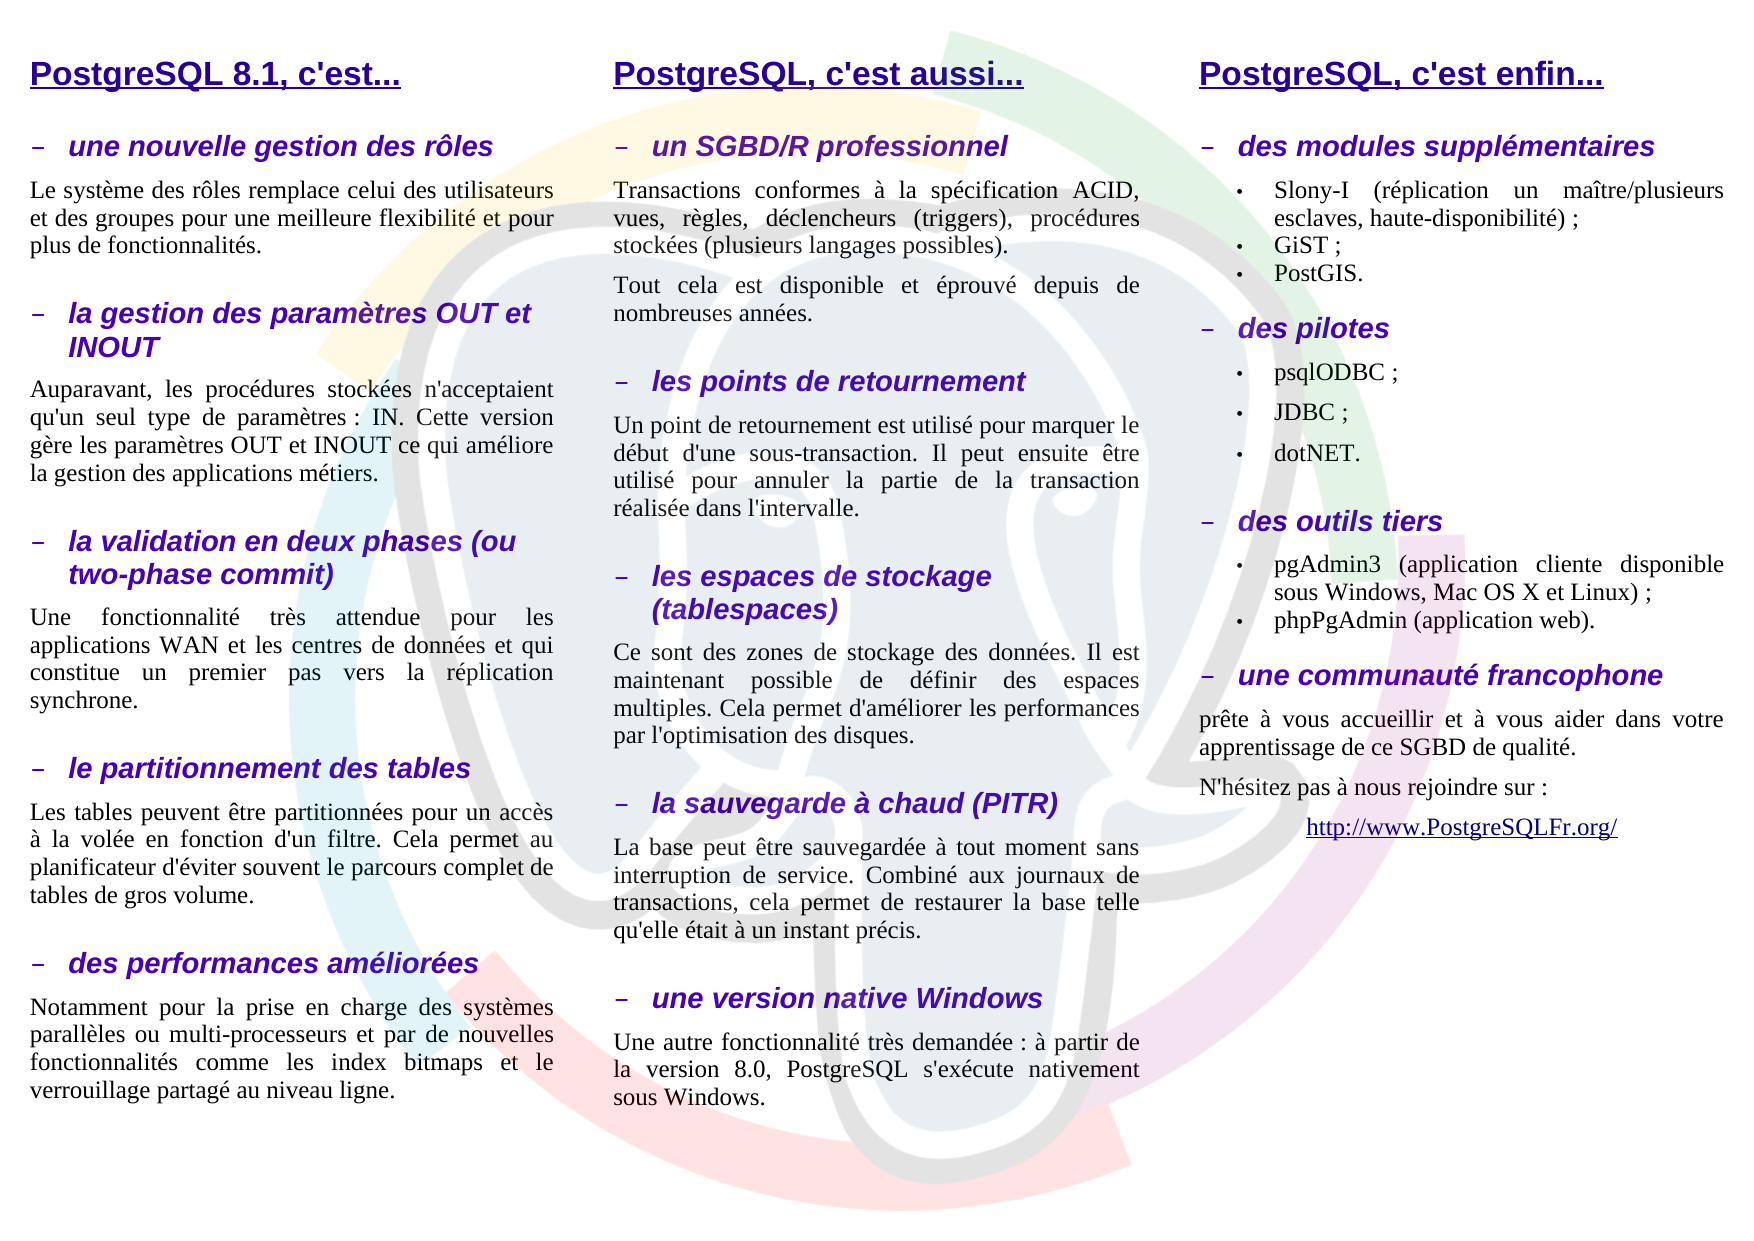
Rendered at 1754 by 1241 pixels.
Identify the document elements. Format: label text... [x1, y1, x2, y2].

list phpPgAdmin (application web). [1236, 606, 1724, 633]
subtitle une nouvelle gestion des rôles [31, 129, 289, 163]
subtitle une communauté francophone [1200, 658, 1724, 692]
text Notamment pour la prise en charge des systèmes parallèles ou multi-processeurs et par de nouvelles fonctionnalités comme les index bitmaps et le verrouillage partagé au niveau ligne. [29, 993, 289, 1103]
text Les tables peuvent être partitionnées pour un accès à la volée en fonction d'un filtre. Cela permet au planificateur d'éviter souvent le parcours complet de tables de gros volume. [29, 798, 289, 909]
list psqlODBC ; [1236, 358, 1724, 386]
text Une fonctionnalité très attendue pour les applications WAN et les centres de données et qui constitue un premier pas vers la réplication synchrone. [29, 603, 289, 714]
subtitle une communauté francophone [1199, 705, 1465, 760]
subtitle PostgreSQL 8.1, c'est... [29, 54, 289, 87]
subtitle des modules supplémentaires [1465, 129, 1724, 163]
list PostGIS. [1465, 259, 1724, 287]
text prête à vous accueillir et à vous aider dans votre apprentissage de ce SGBD de qualité. [1199, 773, 1465, 801]
subtitle des outils tiers [1200, 504, 1724, 538]
text http://www.PostgreSQLFr.org/ [1465, 813, 1724, 841]
list GiST ; [1465, 231, 1724, 259]
text Auparavant, les procédures stockées n'acceptaient qu'un seul type de paramètres : IN. Cette version gère les paramètres OUT et INOUT ce qui améliore la gestion des applications métiers. [29, 376, 289, 486]
text prête à vous accueillir et à vous aider dans votre apprentissage de ce SGBD de qualité. [1465, 705, 1724, 760]
subtitle le partitionnement des tables [31, 751, 289, 785]
list dotNET. [1236, 439, 1724, 466]
list Slony-I (réplication un maître/plusieurs esclaves, haute-disponibilité) ; [1465, 176, 1724, 231]
text Le système des rôles remplace celui des utilisateurs et des groupes pour une meilleure flexibilité et pour plus de fonctionnalités. [29, 176, 289, 259]
list JDBC ; [1236, 398, 1724, 426]
text N'hésitez pas à nous rejoindre sur : [1465, 773, 1724, 801]
subtitle des performances améliorées [31, 946, 289, 980]
subtitle la gestion des paramètres OUT et INOUT [31, 297, 289, 363]
text N'hésitez pas à nous rejoindre sur : [1199, 813, 1465, 841]
subtitle des pilotes [1465, 312, 1724, 346]
list pgAdmin3 (application cliente disponible sous Windows, Mac OS X et Linux) ; [1236, 550, 1724, 606]
subtitle PostgreSQL, c'est enfin... [1465, 54, 1724, 92]
subtitle la validation en deux phases (ou two-phase commit) [31, 524, 289, 591]
